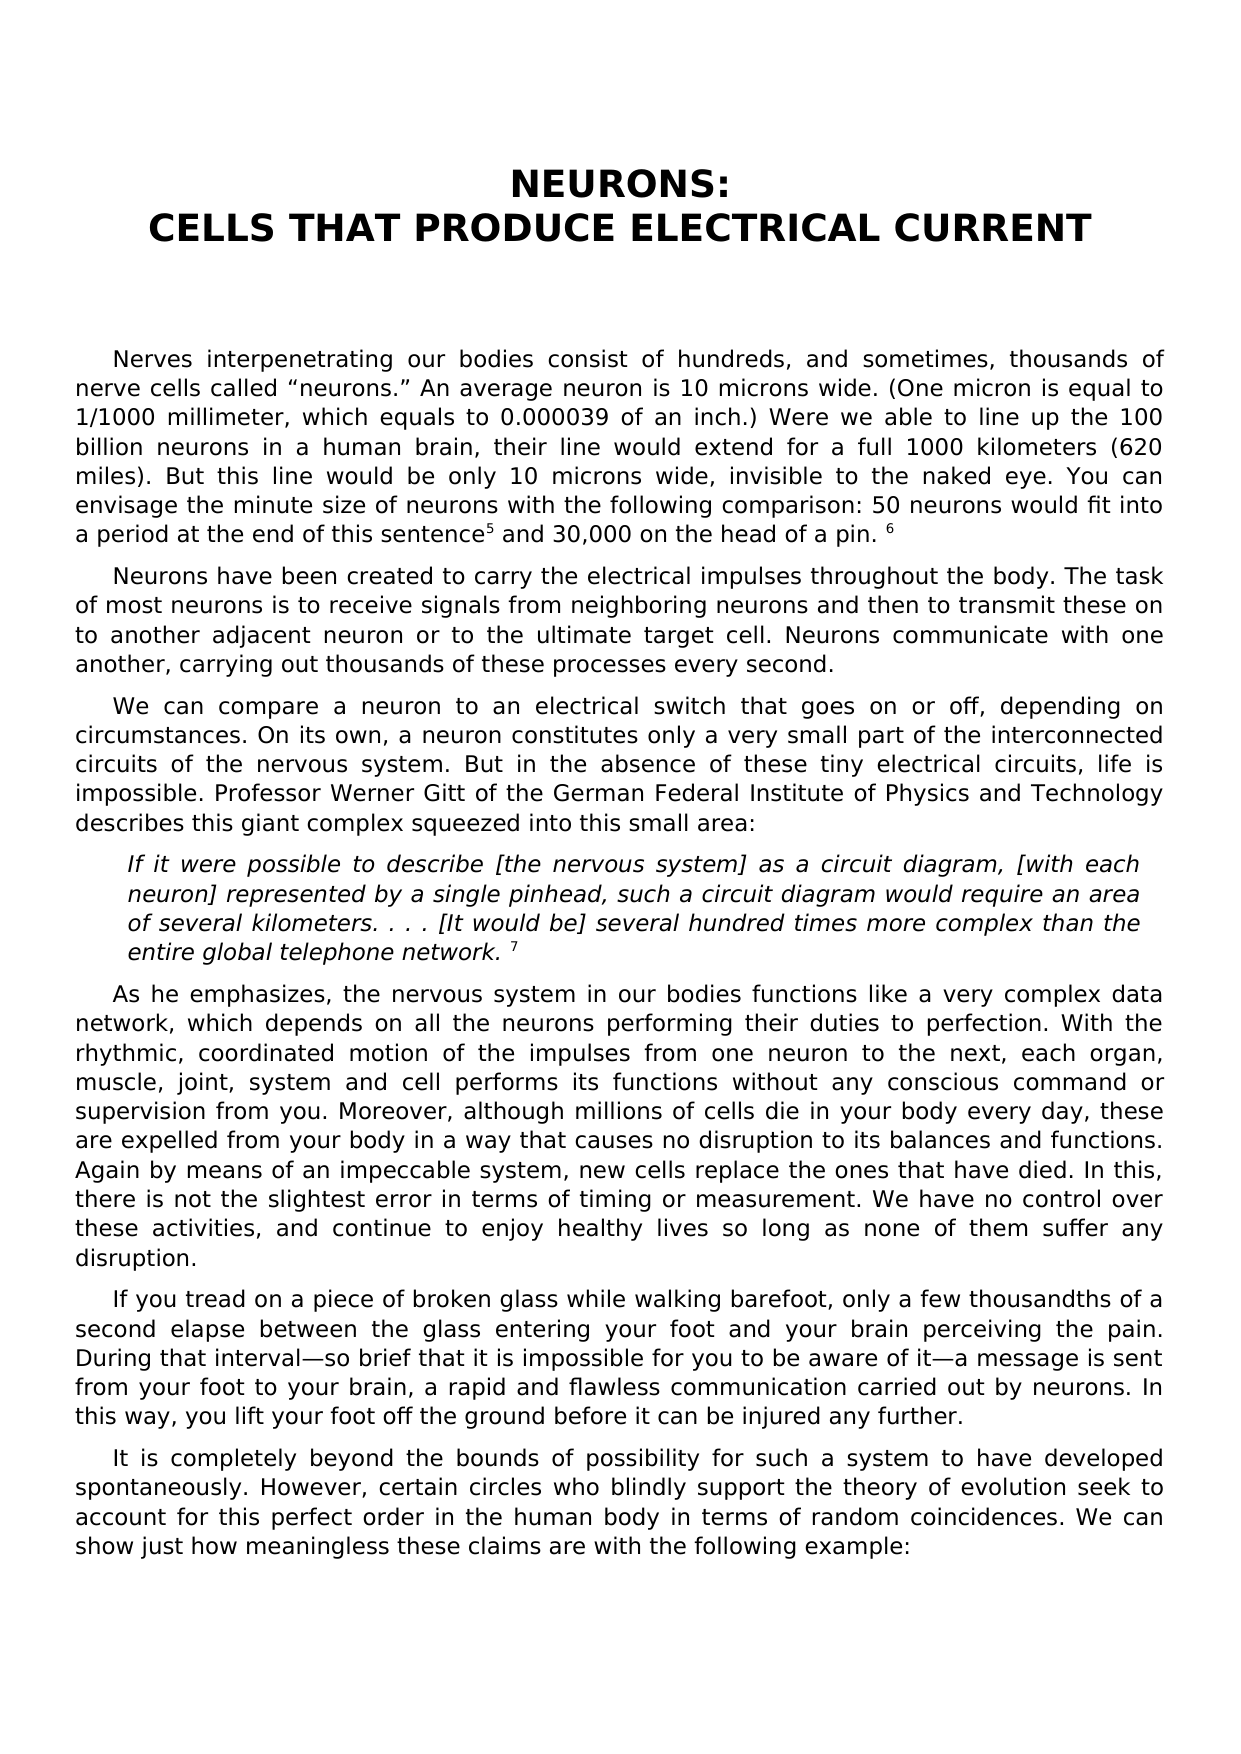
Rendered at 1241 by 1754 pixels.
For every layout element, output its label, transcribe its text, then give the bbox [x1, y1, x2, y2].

subtitle NEURONS: CELLS THAT PRODUCE ELECTRICAL CURRENT [75, 162, 1165, 250]
text Neurons have been created to carry the electrical impulses throughout the body. The task of most neurons is to receive signals from neighboring neurons and then to transmit these on to another adjacent neuron or to the ultimate target cell. Neurons communicate with one another, carrying out thousands of these processes every second. [75, 563, 1165, 678]
text If it were possible to describe [the nervous system] as a circuit diagram, [with each neuron] represented by a single pinhead, such a circuit diagram would require an area of several kilometers. . . . [It would be] several hundred times more complex than the entire global telephone network. 7 [127, 852, 1143, 966]
text As he emphasizes, the nervous system in our bodies functions like a very complex data network, which depends on all the neurons performing their duties to perfection. With the rhythmic, coordinated motion of the impulses from one neuron to the next, each organ, muscle, joint, system and cell performs its functions without any conscious command or supervision from you. Moreover, although millions of cells die in your body every day, these are expelled from your body in a way that causes no disruption to its balances and functions. Again by means of an impeccable system, new cells replace the ones that have died. In this, there is not the slightest error in terms of timing or measurement. We have no control over these activities, and continue to enjoy healthy lives so long as none of them suffer any disruption. [75, 981, 1165, 1271]
text We can compare a neuron to an electrical switch that goes on or off, depending on circumstances. On its own, a neuron constitutes only a very small part of the interconnected circuits of the nervous system. But in the absence of these tiny electrical circuits, life is impossible. Professor Werner Gitt of the German Federal Institute of Physics and Technology describes this giant complex squeezed into this small area: [75, 693, 1165, 837]
text If you tread on a piece of broken glass while walking barefoot, only a few thousandths of a second elapse between the glass entering your foot and your brain perceiving the pain. During that interval—so brief that it is impossible for you to be aware of it—a message is sent from your foot to your brain, a rapid and flawless communication carried out by neurons. In this way, you lift your foot off the ground before it can be injured any further. [75, 1286, 1165, 1430]
text Nerves interpenetrating our bodies consist of hundreds, and sometimes, thousands of nerve cells called “neurons.” An average neuron is 10 microns wide. (One micron is equal to 1/1000 millimeter, which equals to 0.000039 of an inch.) Were we able to line up the 100 billion neurons in a human brain, their line would extend for a full 1000 kilometers (620 miles). But this line would be only 10 microns wide, invisible to the naked eye. You can envisage the minute size of neurons with the following comparison: 50 neurons would fit into a period at the end of this sentence5 and 30,000 on the head of a pin. 6 [75, 346, 1165, 548]
text It is completely beyond the bounds of possibility for such a system to have developed spontaneously. However, certain circles who blindly support the theory of evolution seek to account for this perfect order in the human body in terms of random coincidences. We can show just how meaningless these claims are with the following example: [75, 1445, 1165, 1560]
